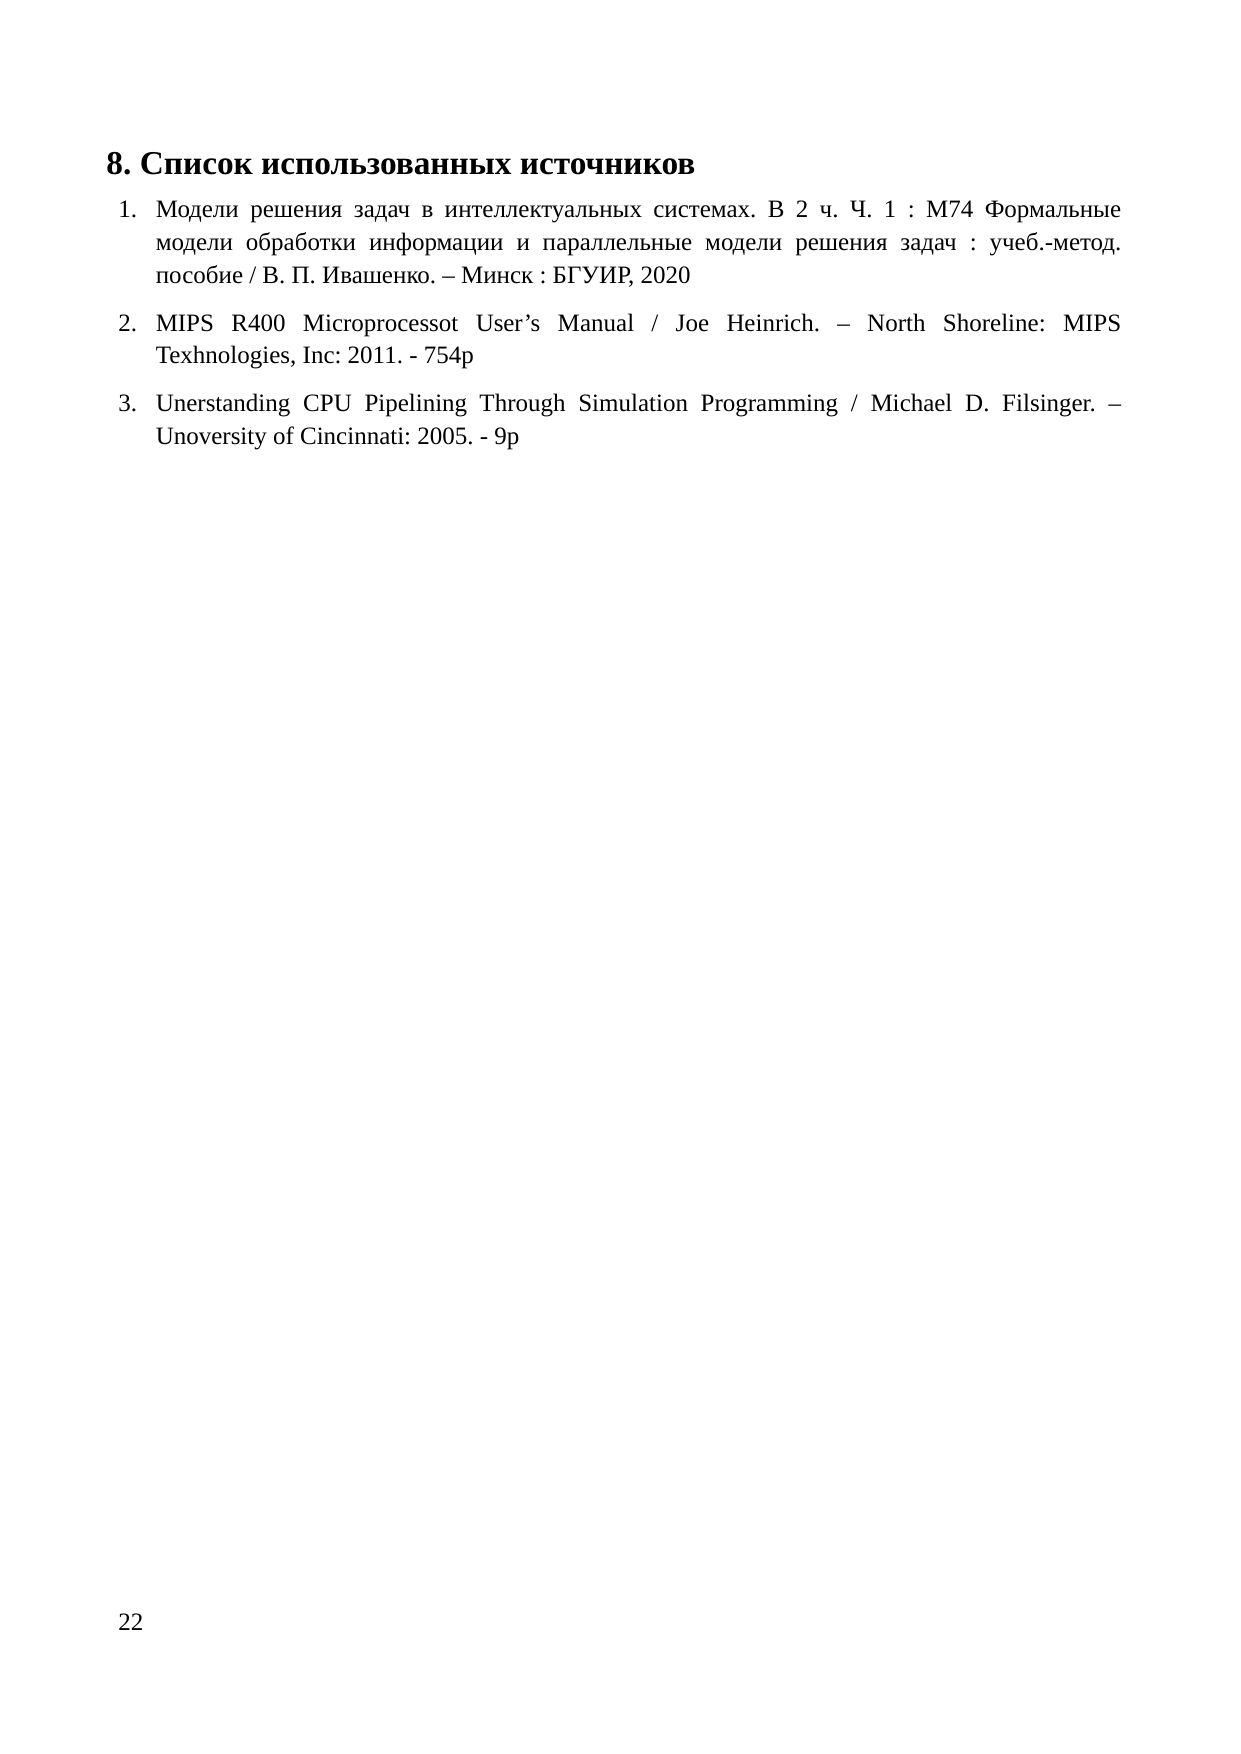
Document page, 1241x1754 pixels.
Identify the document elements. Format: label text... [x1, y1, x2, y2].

list Модели решения задач в интеллектуальных системах. В 2 ч. Ч. 1 : М74 Формальные модели обработки информации и параллельные модели решения задач : учеб.-метод. пособие / В. П. Ивашенко. – Минск : БГУИР, 2020 [118, 194, 1122, 289]
list Unerstanding CPU Pipelining Through Simulation Programming / Michael D. Filsinger. – Unoversity of Cincinnati: 2005. - 9p [118, 388, 1122, 450]
list MIPS R400 Microprocessot User’s Manual / Joe Heinrich. – North Shoreline: MIPS Texhnologies, Inc: 2011. - 754p [118, 308, 1122, 369]
subtitle Список использованных источников [106, 143, 1122, 181]
